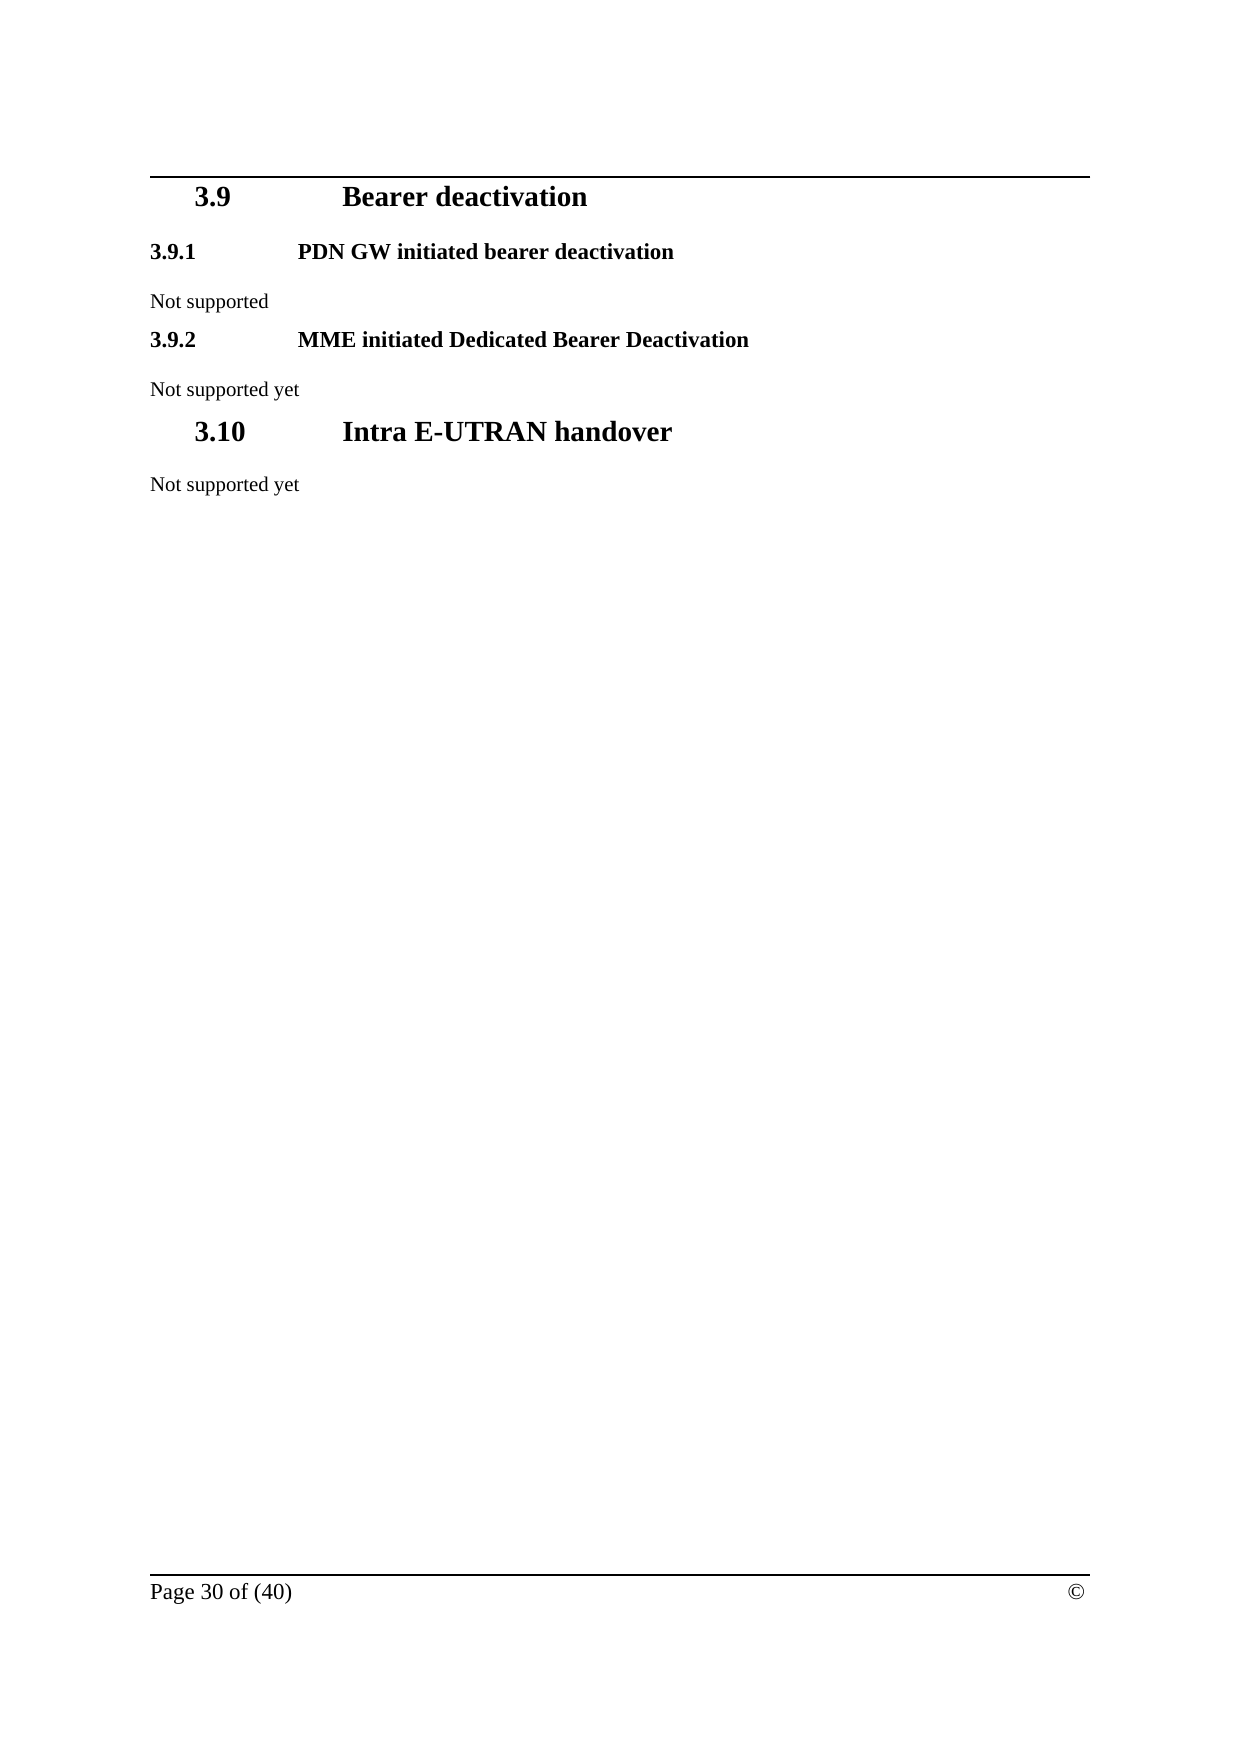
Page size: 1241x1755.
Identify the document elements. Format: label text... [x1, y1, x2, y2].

subtitle Bearer deactivation [194, 179, 1090, 213]
text Not supported [150, 289, 1090, 313]
text Not supported yet [150, 377, 1090, 401]
subtitle MME initiated Dedicated Bearer Deactivation [150, 326, 1090, 352]
subtitle Intra E-UTRAN handover [194, 414, 1090, 447]
subtitle PDN GW initiated bearer deactivation [150, 238, 1090, 264]
text Not supported yet [150, 472, 1090, 496]
